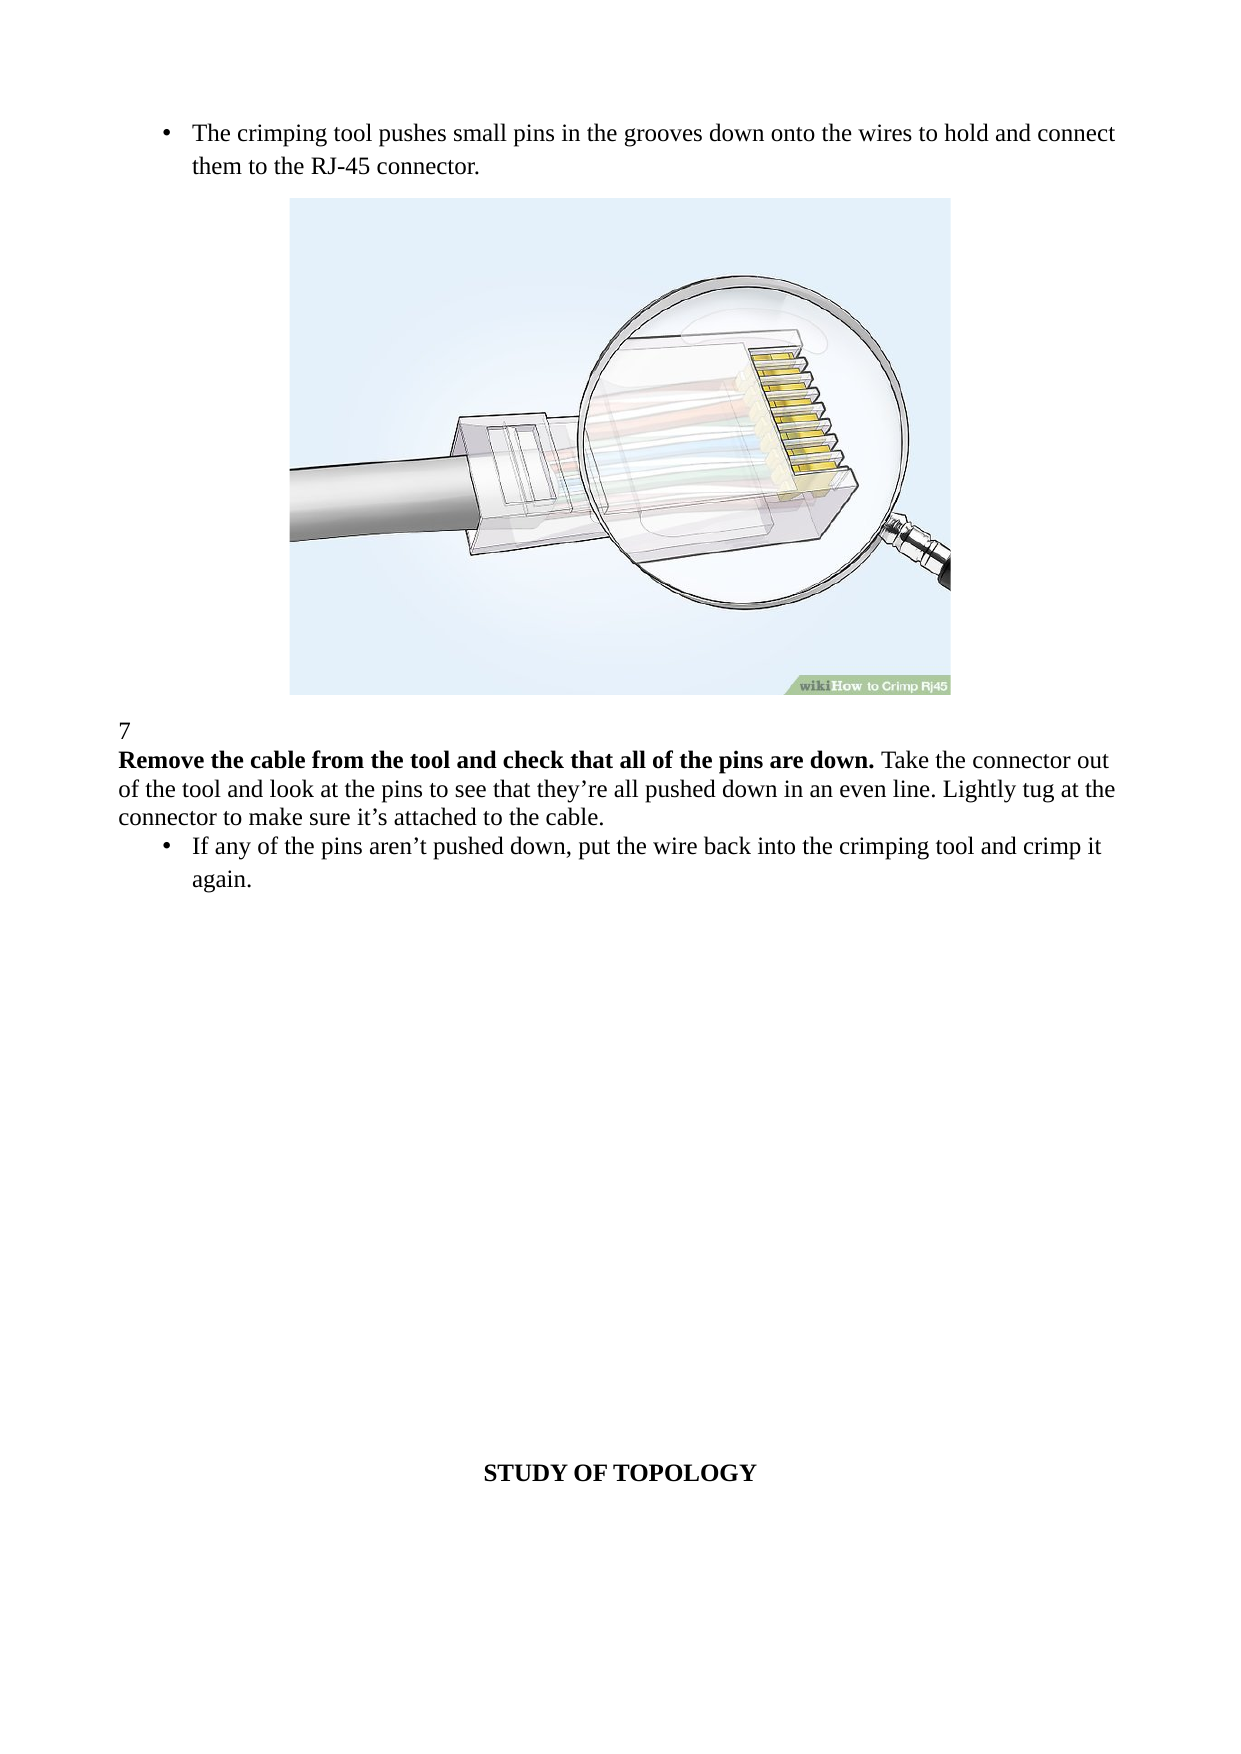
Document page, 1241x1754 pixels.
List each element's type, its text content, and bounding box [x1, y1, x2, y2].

text 7 [118, 716, 1122, 745]
text Remove the cable from the tool and check that all of the pins are down. Take the connector out of the tool and look at the pins to see that they’re all pushed down in an even line. Lightly tug at the connector to make sure it’s attached to the cable. [118, 745, 1122, 831]
picture [289, 198, 951, 695]
list The crimping tool pushes small pins in the grooves down onto the wires to hold and connect them to the RJ-45 connector. [162, 118, 1122, 180]
list If any of the pins aren’t pushed down, put the wire back into the crimping tool and crimp it again. [162, 831, 1122, 893]
text STUDY OF TOPOLOGY [118, 1458, 1122, 1487]
